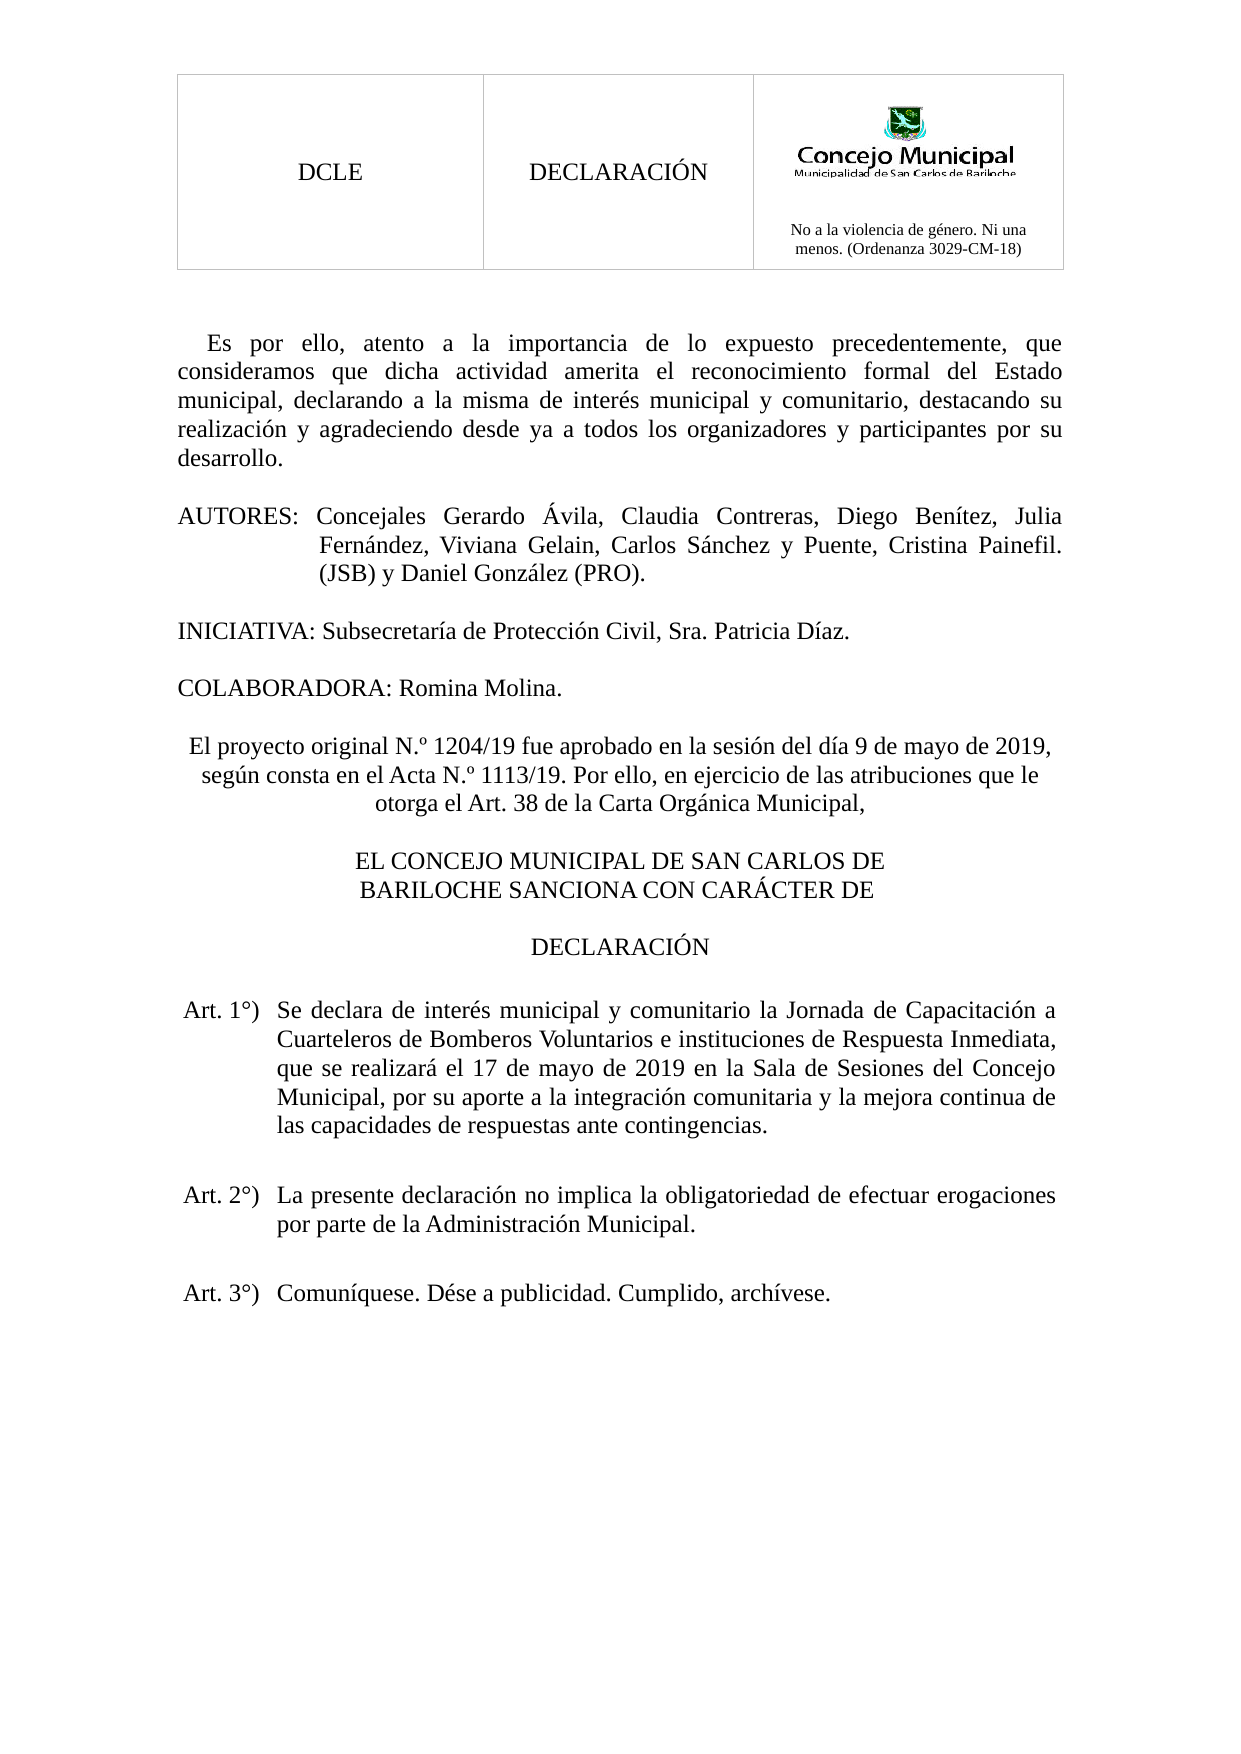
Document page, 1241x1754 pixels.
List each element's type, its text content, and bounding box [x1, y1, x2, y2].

table_cell La presente declaración no implica la obligatoriedad de efectuar erogaciones por parte de la Administración Municipal. [271, 1174, 1063, 1273]
text COLABORADORA: Romina Molina. [177, 673, 1063, 702]
table_cell Comuníquese. Dése a publicidad. Cumplido, archívese. [271, 1273, 1063, 1342]
table_header Art. 1°) [177, 990, 271, 1174]
text DECLARACIÓN [295, 932, 945, 961]
table_cell Art. 3°) [177, 1273, 271, 1342]
text Es por ello, atento a la importancia de lo expuesto precedentemente, que consideramos que dicha actividad amerita el reconocimiento formal del Estado municipal, declarando a la misma de interés municipal y comunitario, destacando su realización y agradeciendo desde ya a todos los organizadores y participantes por su desarrollo. [177, 328, 1063, 471]
text EL CONCEJO MUNICIPAL DE SAN CARLOS DE BARILOCHE SANCIONA CON CARÁCTER DE [295, 846, 945, 903]
table_header Se declara de interés municipal y comunitario la Jornada de Capacitación a Cuarteleros de Bomberos Voluntarios e instituciones de Respuesta Inmediata, que se realizará el 17 de mayo de 2019 en la Sala de Sesiones del Concejo Municipal, por su aporte a la integración comunitaria y la mejora continua de las capacidades de respuestas ante contingencias. [271, 990, 1063, 1174]
text El proyecto original N.º 1204/19 fue aprobado en la sesión del día 9 de mayo de 2019, según consta en el Acta N.º 1113/19. Por ello, en ejercicio de las atribuciones que le otorga el Art. 38 de la Carta Orgánica Municipal, [177, 731, 1063, 817]
table_cell Art. 2°) [177, 1174, 271, 1273]
text AUTORES: Concejales Gerardo Ávila, Claudia Contreras, Diego Benítez, Julia Fernández, Viviana Gelain, Carlos Sánchez y Puente, Cristina Painefil. (JSB) y Daniel González (PRO). [177, 501, 1063, 587]
text INICIATIVA: Subsecretaría de Protección Civil, Sra. Patricia Díaz. [177, 616, 1063, 645]
